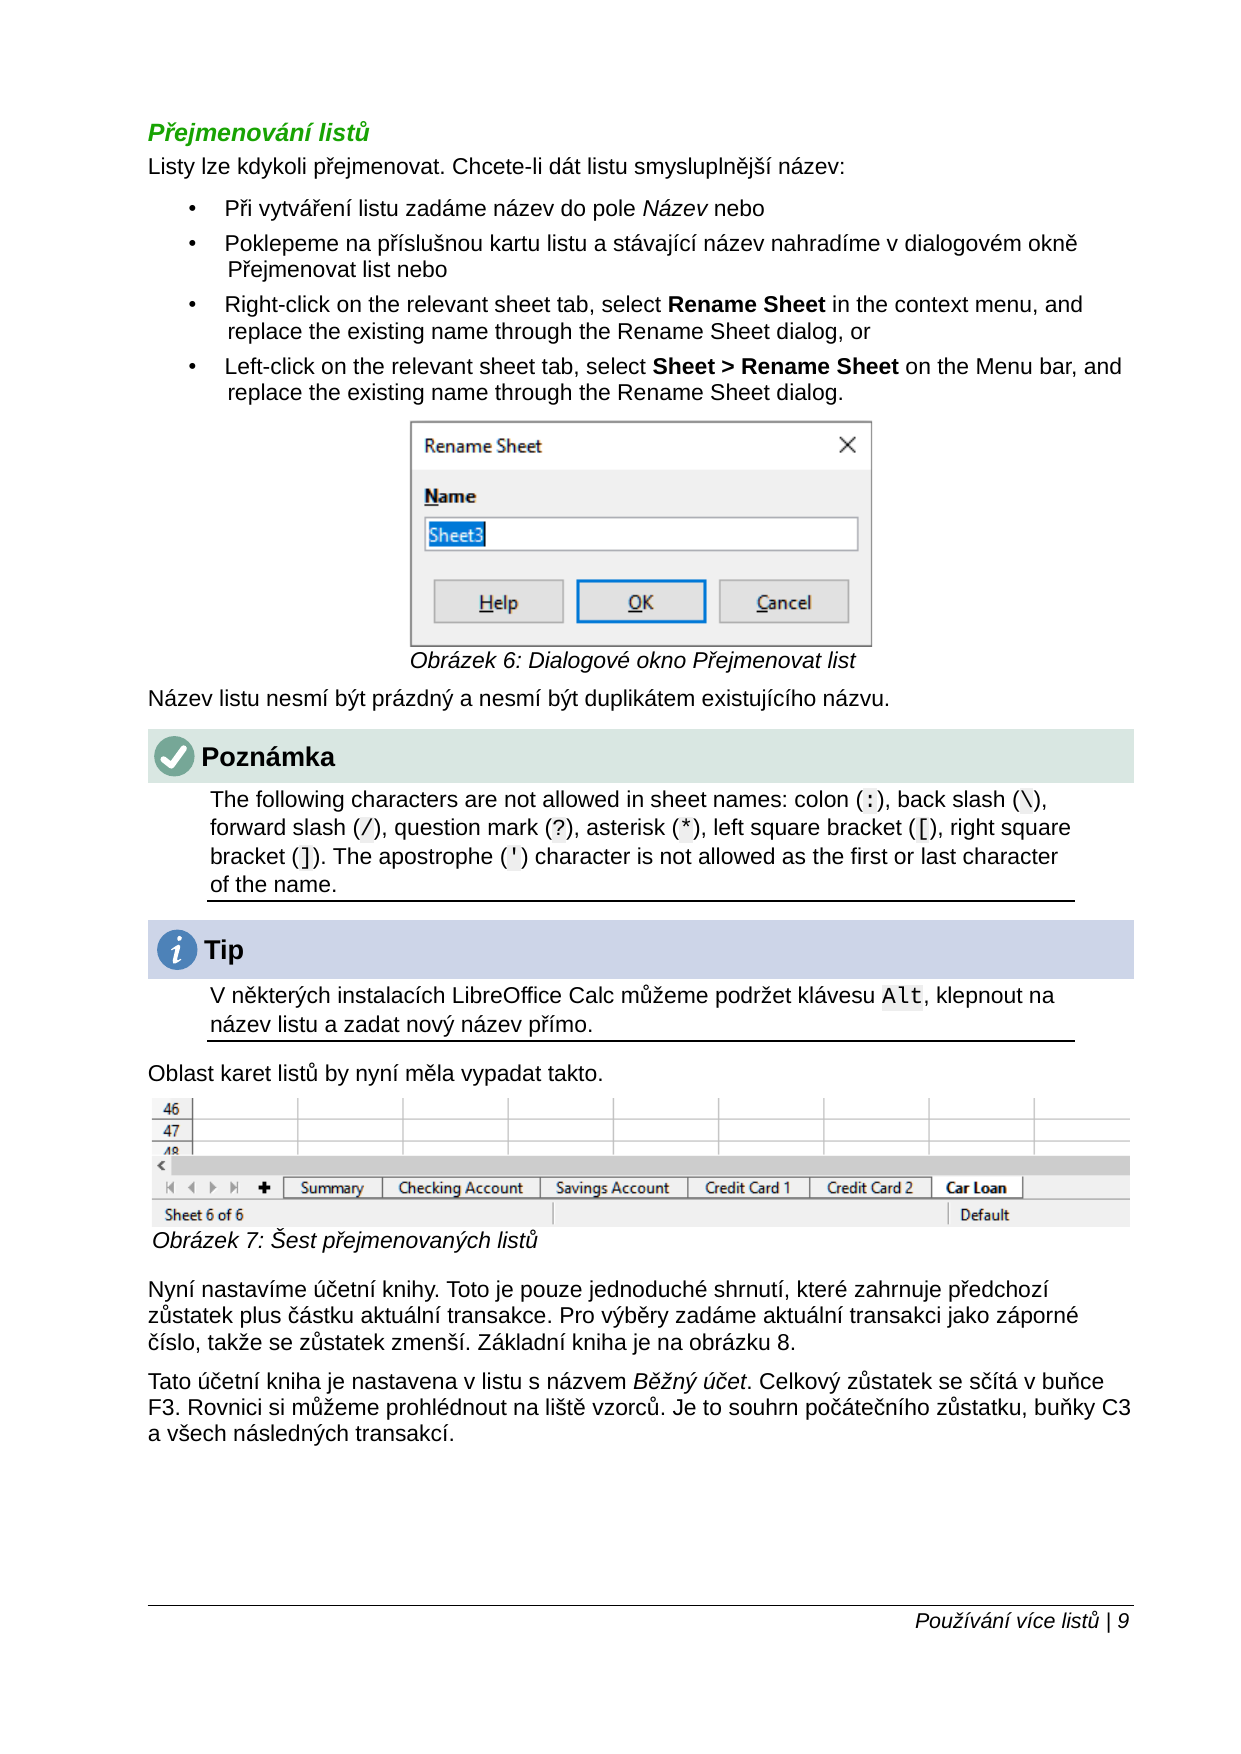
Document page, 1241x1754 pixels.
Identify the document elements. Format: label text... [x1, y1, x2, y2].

picture [151, 1098, 1130, 1227]
text The following characters are not allowed in sheet names: colon (:), back slash (\), forward slash (/), question mark (?), asterisk (*), left square bracket ([), right square bracket (]). The apostrophe (') character is not allowed as the first or last character of the name. [207, 783, 1075, 900]
list Left-click on the relevant sheet tab, select Sheet > Rename Sheet on the Menu bar, and replace the existing name through the Rename Sheet dialog. [185, 350, 1134, 408]
subtitle Poznámka [148, 729, 1134, 783]
text Oblast karet listů by nyní měla vypadat takto. [148, 1060, 1134, 1086]
list Right-click on the relevant sheet tab, select Rename Sheet in the context menu, and replace the existing name through the Rename Sheet dialog, or [185, 288, 1134, 344]
text Nyní nastavíme účetní knihy. Toto je pouze jednoduché shrnutí, které zahrnuje předchozí zůstatek plus částku aktuální transakce. Pro výběry zadáme aktuální transakci jako záporné číslo, takže se zůstatek zmenší. Základní kniha je na obrázku 8. [148, 1276, 1134, 1355]
text Obrázek 6: Dialogové okno Přejmenovat list [409, 647, 872, 673]
subtitle Přejmenování listů [148, 118, 1134, 147]
list Poklepeme na příslušnou kartu listu a stávající název nahradíme v dialogovém okně Přejmenovat list nebo [185, 227, 1134, 282]
list Listy lze kdykoli přejmenovat. Chcete-li dát listu smysluplnější název: [148, 153, 1134, 179]
picture [409, 420, 873, 647]
text Tato účetní kniha je nastavena v listu s názvem Běžný účet. Celkový zůstatek se sčítá v buňce F3. Rovnici si můžeme prohlédnout na liště vzorců. Je to souhrn počátečního zůstatku, buňky C3 a všech následných transakcí. [148, 1368, 1134, 1447]
text Obrázek 7: Šest přejmenovaných listů [152, 1227, 1130, 1253]
subtitle Tip [148, 920, 1134, 979]
text Název listu nesmí být prázdný a nesmí být duplikátem existujícího názvu. [148, 685, 1134, 712]
list Při vytváření listu zadáme název do pole Název nebo [185, 192, 1134, 221]
text V některých instalacích LibreOffice Calc můžeme podržet klávesu Alt, klepnout na název listu a zadat nový název přímo. [207, 979, 1075, 1040]
